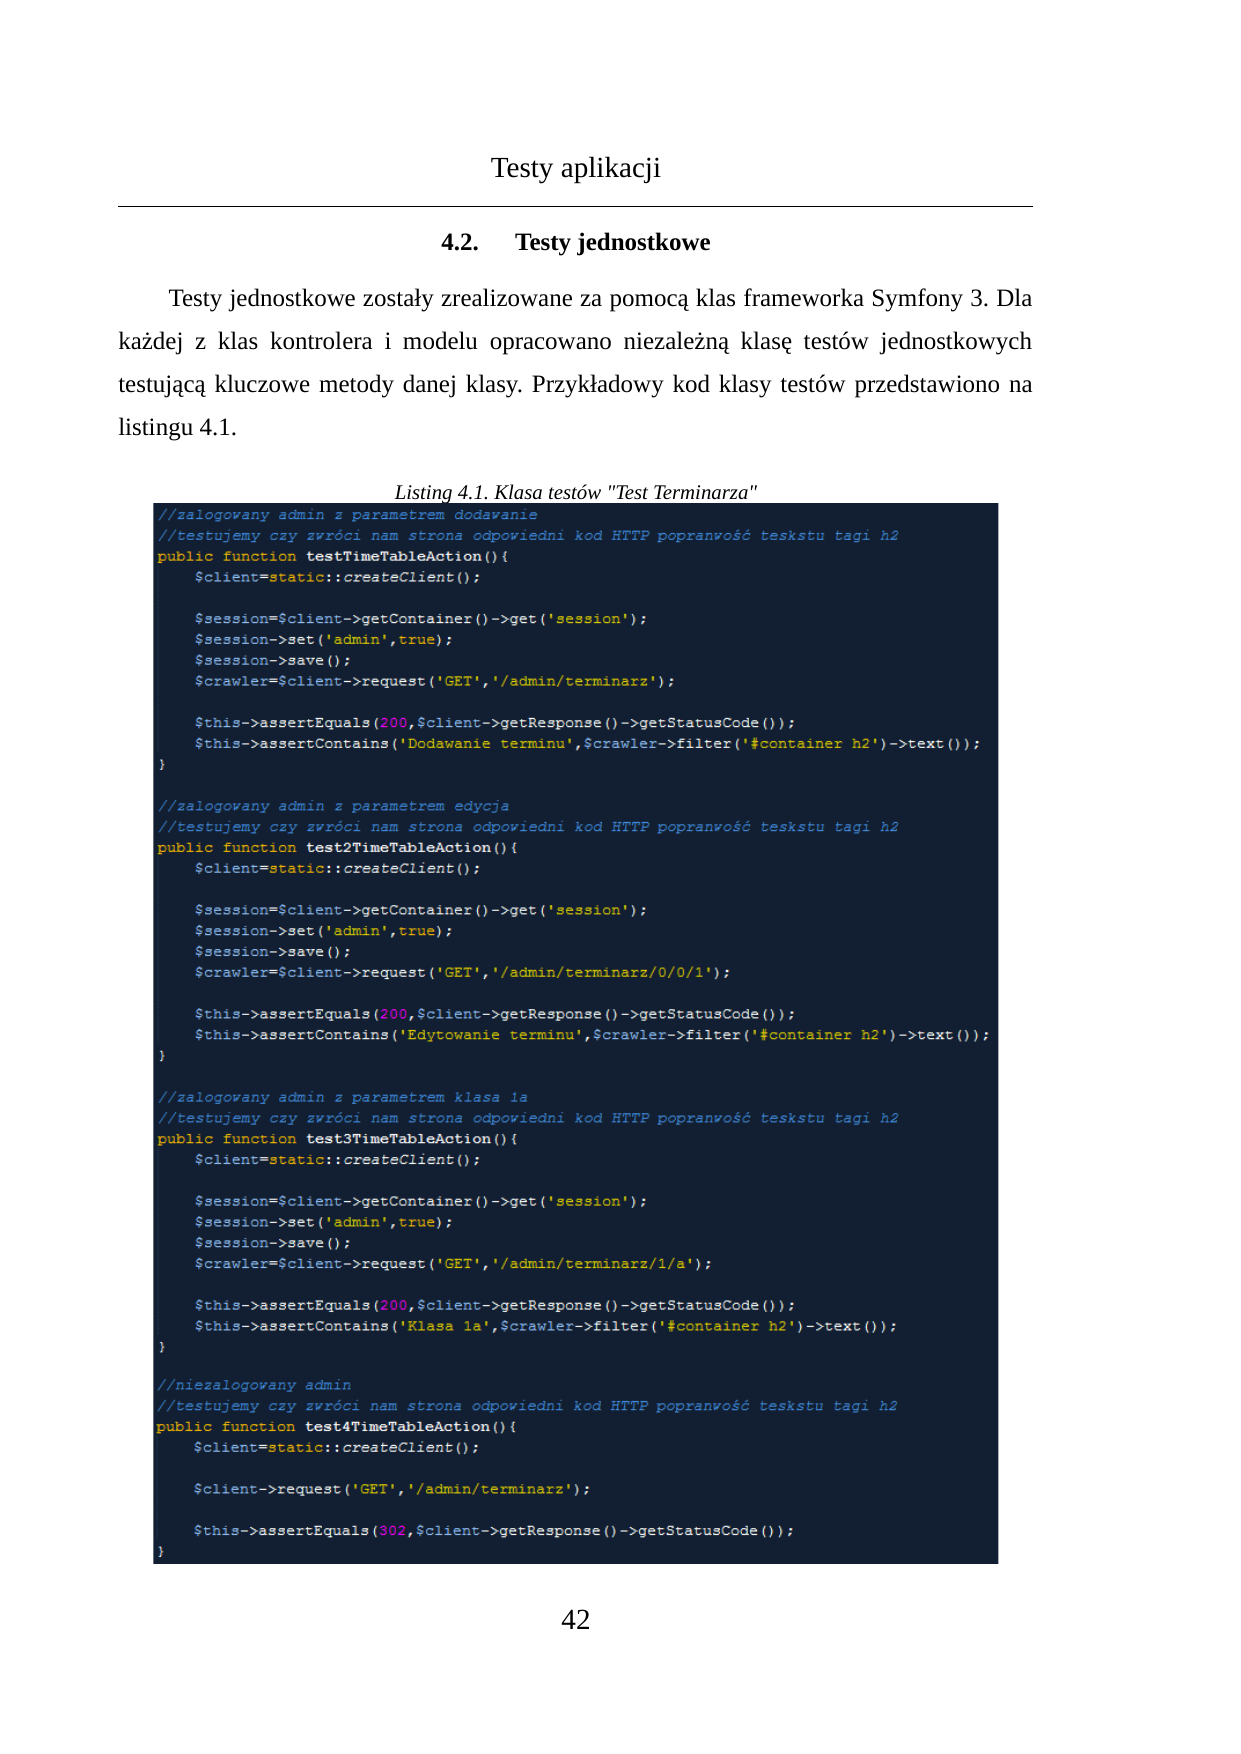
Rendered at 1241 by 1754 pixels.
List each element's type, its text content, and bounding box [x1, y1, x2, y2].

list Listing 4.1. Klasa testów "Test Terminarza" [153, 480, 998, 503]
subtitle Testy jednostkowe [118, 227, 1033, 256]
text Testy jednostkowe zostały zrealizowane za pomocą klas frameworka Symfony 3. Dla każdej z klas kontrolera i modelu opracowano niezależną klasę testów jednostkowych testującą kluczowe metody danej klasy. Przykładowy kod klasy testów przedstawiono na listingu 4.1. [118, 283, 1033, 441]
picture [153, 503, 999, 1564]
